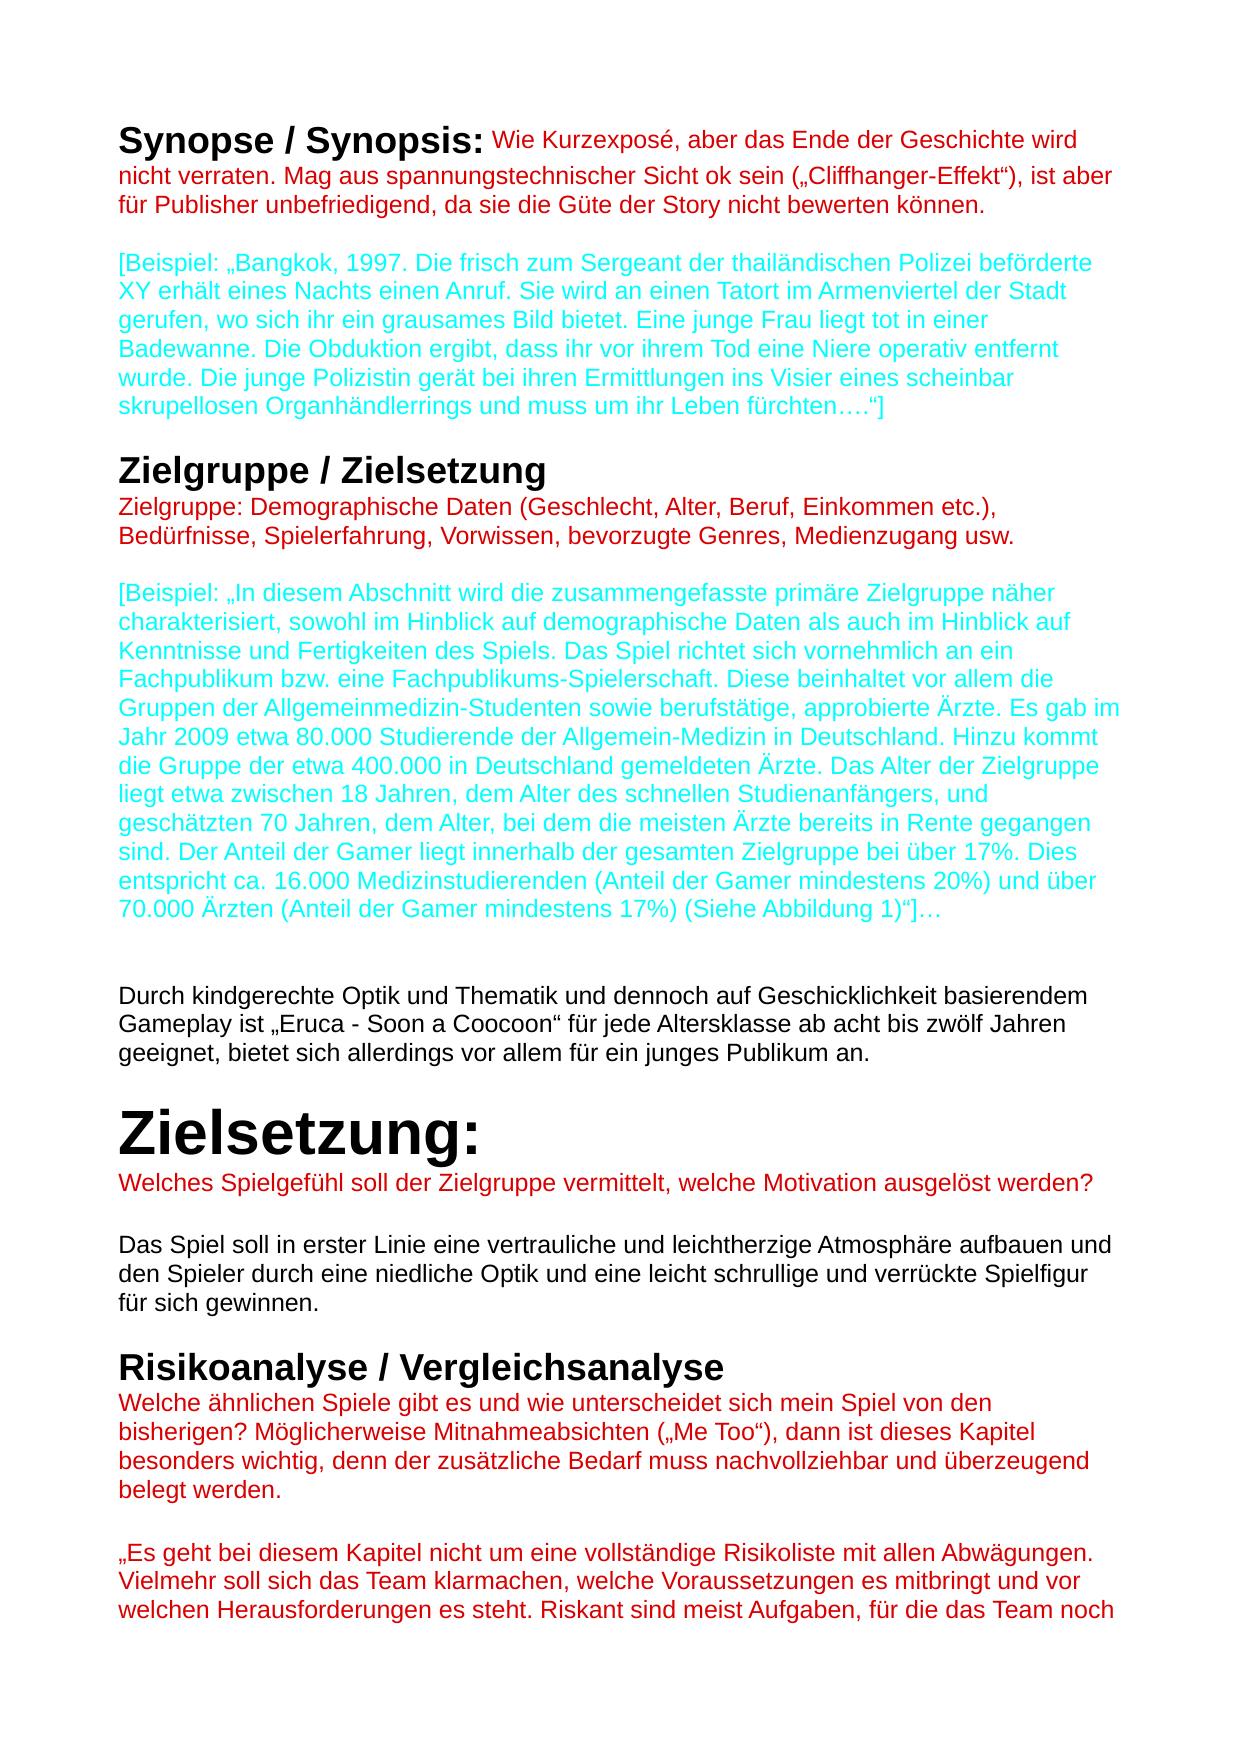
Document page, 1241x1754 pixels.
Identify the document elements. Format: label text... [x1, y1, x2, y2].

text [Beispiel: „In diesem Abschnitt wird die zusammengefasste primäre Zielgruppe näher charakterisiert, sowohl im Hinblick auf demographische Daten als auch im Hinblick auf Kenntnisse und Fertigkeiten des Spiels. Das Spiel richtet sich vornehmlich an ein Fachpublikum bzw. eine Fachpublikums-Spielerschaft. Diese beinhaltet vor allem die Gruppen der Allgemeinmedizin-Studenten sowie berufstätige, approbierte Ärzte. Es gab im Jahr 2009 etwa 80.000 Studierende der Allgemein-Medizin in Deutschland. Hinzu kommt die Gruppe der etwa 400.000 in Deutschland gemeldeten Ärzte. Das Alter der Zielgruppe liegt etwa zwischen 18 Jahren, dem Alter des schnellen Studienanfängers, und geschätzten 70 Jahren, dem Alter, bei dem die meisten Ärzte bereits in Rente gegangen sind. Der Anteil der Gamer liegt innerhalb der gesamten Zielgruppe bei über 17%. Dies entspricht ca. 16.000 Medizinstudierenden (Anteil der Gamer mindestens 20%) und über 70.000 Ärzten (Anteil der Gamer mindestens 17%) (Siehe Abbildung 1)“]… [118, 578, 1122, 923]
text Risikoanalyse / Vergleichsanalyse [118, 1345, 1122, 1388]
text [Beispiel: „Bangkok, 1997. Die frisch zum Sergeant der thailändischen Polizei beförderte XY erhält eines Nachts einen Anruf. Sie wird an einen Tatort im Armenviertel der Stadt gerufen, wo sich ihr ein grausames Bild bietet. Eine junge Frau liegt tot in einer Badewanne. Die Obduktion ergibt, dass ihr vor ihrem Tod eine Niere operativ entfernt wurde. Die junge Polizistin gerät bei ihren Ermittlungen ins Visier eines scheinbar skrupellosen Organhändlerrings und muss um ihr Leben fürchten….“] [118, 247, 1122, 420]
text Zielgruppe: Demographische Daten (Geschlecht, Alter, Beruf, Einkommen etc.), Bedürfnisse, Spielerfahrung, Vorwissen, bevorzugte Genres, Medienzugang usw. [118, 492, 1122, 549]
text Zielsetzung: [118, 1096, 1122, 1167]
text Durch kindgerechte Optik und Thematik und dennoch auf Geschicklichkeit basierendem Gameplay ist „Eruca - Soon a Coocoon“ für jede Altersklasse ab acht bis zwölf Jahren geeignet, bietet sich allerdings vor allem für ein junges Publikum an. [118, 981, 1122, 1067]
text Welches Spielgefühl soll der Zielgruppe vermittelt, welche Motivation ausgelöst werden? [118, 1167, 1122, 1196]
text Das Spiel soll in erster Linie eine vertrauliche und leichtherzige Atmosphäre aufbauen und den Spieler durch eine niedliche Optik und eine leicht schrullige und verrückte Spielfigur für sich gewinnen. [118, 1230, 1122, 1317]
text Zielgruppe / Zielsetzung [118, 449, 1122, 492]
text Welche ähnlichen Spiele gibt es und wie unterscheidet sich mein Spiel von den bisherigen? Möglicherweise Mitnahmeabsichten („Me Too“), dann ist dieses Kapitel besonders wichtig, denn der zusätzliche Bedarf muss nachvollziehbar und überzeugend belegt werden. [118, 1388, 1122, 1503]
text „Es geht bei diesem Kapitel nicht um eine vollständige Risikoliste mit allen Abwägungen. Vielmehr soll sich das Team klarmachen, welche Voraussetzungen es mitbringt und vor welchen Herausforderungen es steht. Riskant sind meist Aufgaben, für die das Team noch [118, 1537, 1122, 1624]
text Synopse / Synopsis: Wie Kurzexposé, aber das Ende der Geschichte wird nicht verraten. Mag aus spannungstechnischer Sicht ok sein („Cliffhanger-Effekt“), ist aber für Publisher unbefriedigend, da sie die Güte der Story nicht bewerten können. [118, 118, 1122, 219]
